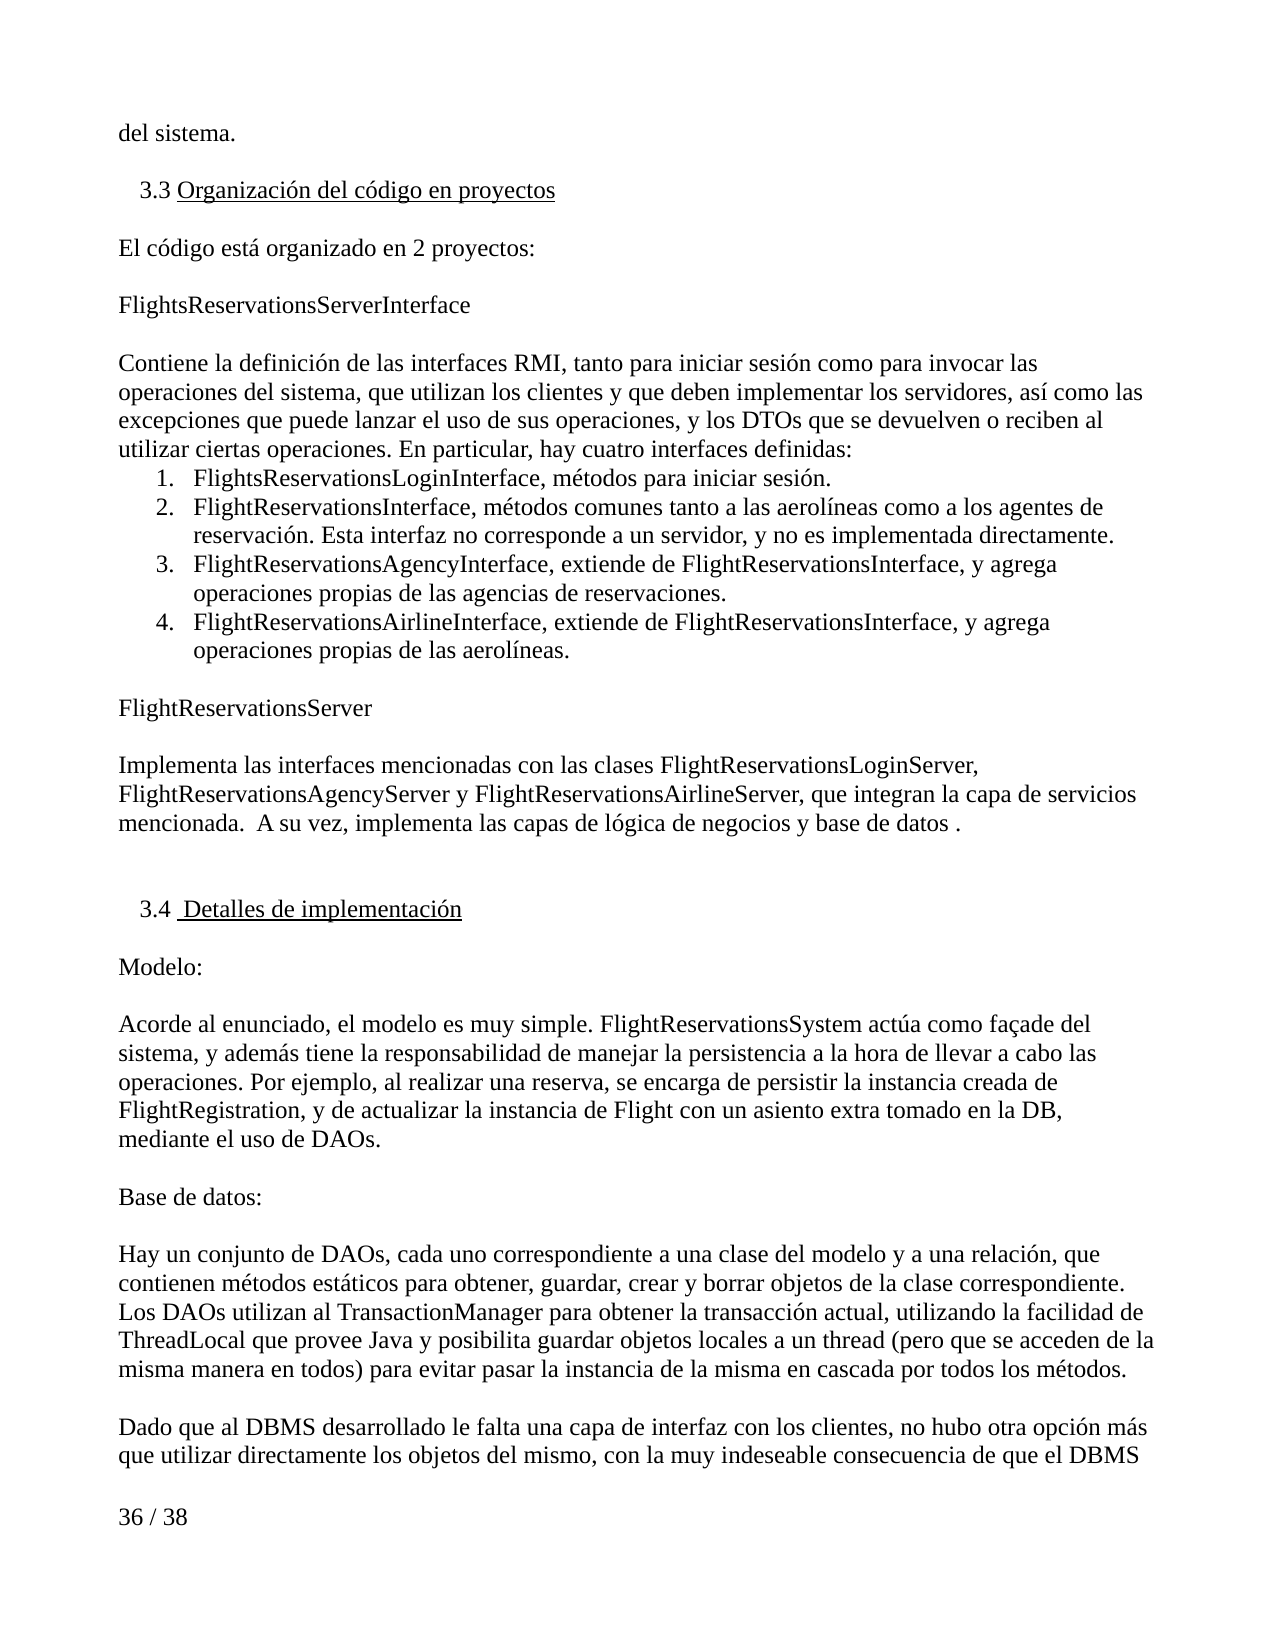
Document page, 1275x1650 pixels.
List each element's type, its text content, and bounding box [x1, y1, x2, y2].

list FlightsReservationsLoginInterface, métodos para iniciar sesión. [156, 463, 1157, 492]
text Contiene la definición de las interfaces RMI, tanto para iniciar sesión como para invocar las operaciones del sistema, que utilizan los clientes y que deben implementar los servidores, así como las excepciones que puede lanzar el uso de sus operaciones, y los DTOs que se devuelven o reciben al utilizar ciertas operaciones. En particular, hay cuatro interfaces definidas: [118, 348, 1157, 463]
text del sistema. [118, 118, 1157, 147]
list Detalles de implementación [133, 894, 1157, 923]
text Modelo: [118, 952, 1157, 981]
list FlightReservationsInterface, métodos comunes tanto a las aerolíneas como a los agentes de reservación. Esta interfaz no corresponde a un servidor, y no es implementada directamente. [156, 492, 1157, 549]
list Organización del código en proyectos [133, 176, 1157, 204]
text Hay un conjunto de DAOs, cada uno correspondiente a una clase del modelo y a una relación, que contienen métodos estáticos para obtener, guardar, crear y borrar objetos de la clase correspondiente. Los DAOs utilizan al TransactionManager para obtener la transacción actual, utilizando la facilidad de ThreadLocal que provee Java y posibilita guardar objetos locales a un thread (pero que se acceden de la misma manera en todos) para evitar pasar la instancia de la misma en cascada por todos los métodos. [118, 1239, 1157, 1383]
text Dado que al DBMS desarrollado le falta una capa de interfaz con los clientes, no hubo otra opción más que utilizar directamente los objetos del mismo, con la muy indeseable consecuencia de que el DBMS [118, 1412, 1157, 1469]
text Base de datos: [118, 1182, 1157, 1211]
list FlightReservationsAgencyInterface, extiende de FlightReservationsInterface, y agrega operaciones propias de las agencias de reservaciones. [156, 549, 1157, 607]
text Acorde al enunciado, el modelo es muy simple. FlightReservationsSystem actúa como façade del sistema, y además tiene la responsabilidad de manejar la persistencia a la hora de llevar a cabo las operaciones. Por ejemplo, al realizar una reserva, se encarga de persistir la instancia creada de FlightRegistration, y de actualizar la instancia de Flight con un asiento extra tomado en la DB, mediante el uso de DAOs. [118, 1009, 1157, 1153]
text FlightsReservationsServerInterface [118, 291, 1157, 319]
list FlightReservationsAirlineInterface, extiende de FlightReservationsInterface, y agrega operaciones propias de las aerolíneas. [156, 607, 1157, 664]
text Implementa las interfaces mencionadas con las clases FlightReservationsLoginServer, FlightReservationsAgencyServer y FlightReservationsAirlineServer, que integran la capa de servicios mencionada. A su vez, implementa las capas de lógica de negocios y base de datos . [118, 751, 1157, 837]
text El código está organizado en 2 proyectos: [118, 233, 1157, 262]
text FlightReservationsServer [118, 693, 1157, 722]
